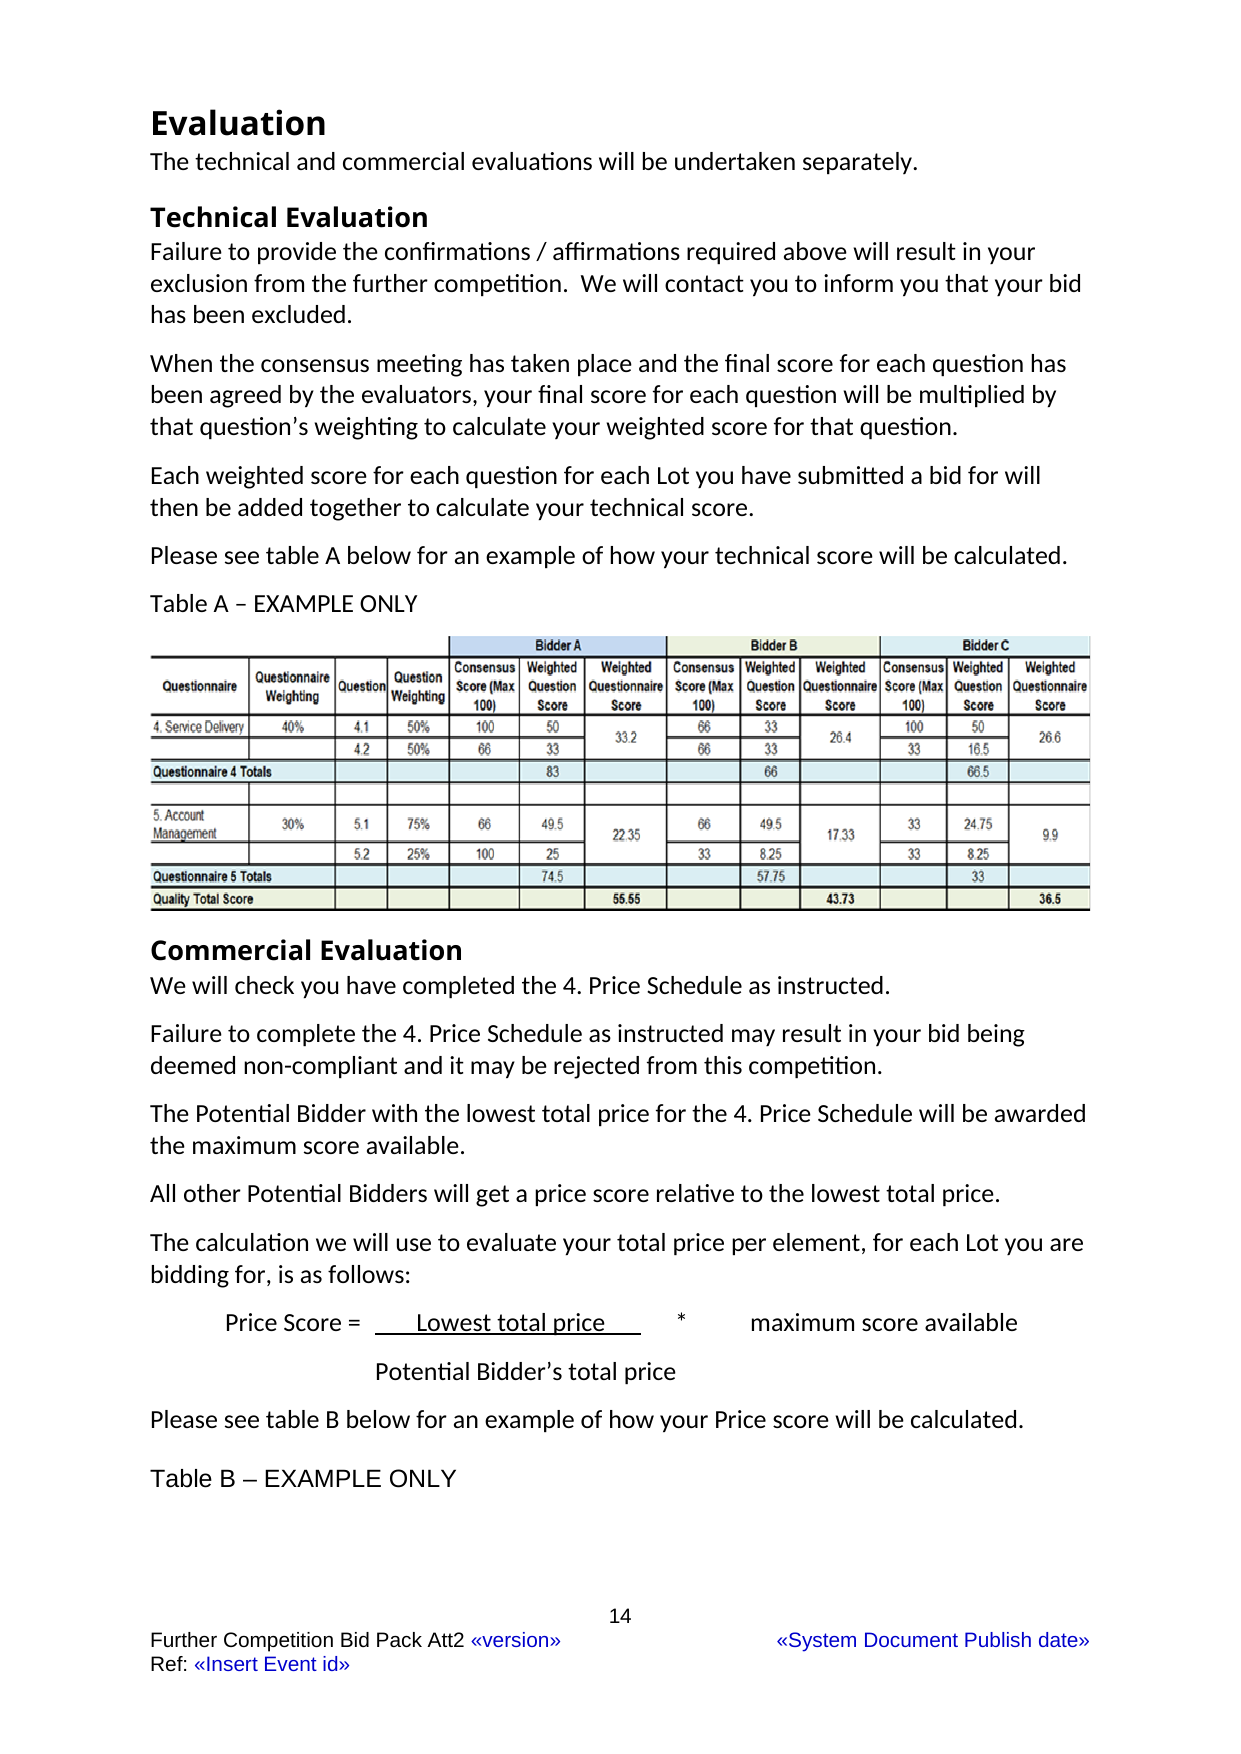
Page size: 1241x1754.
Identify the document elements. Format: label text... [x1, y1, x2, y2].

text Table B – EXAMPLE ONLY [150, 1464, 1084, 1493]
text The Potential Bidder with the lowest total price for the 4. Price Schedule will be awarded the maximum score available. [150, 1097, 1090, 1161]
text When the consensus meeting has taken place and the final score for each question has been agreed by the evaluators, your final score for each question will be multiplied by that question’s weighting to calculate your weighted score for that question. [150, 347, 1090, 442]
subtitle Commercial Evaluation [150, 932, 1090, 969]
text Potential Bidder’s total price [375, 1355, 1090, 1386]
text All other Potential Bidders will get a price score relative to the lowest total price. [150, 1178, 1090, 1209]
text Please see table B below for an example of how your Price score will be calculated. [150, 1403, 1090, 1435]
text Failure to complete the 4. Price Schedule as instructed may result in your bid being deemed non-compliant and it may be rejected from this competition. [150, 1017, 1090, 1081]
text The calculation we will use to evaluate your total price per element, for each Lot you are bidding for, is as follows: [150, 1226, 1090, 1289]
subtitle Technical Evaluation [150, 198, 1090, 235]
picture [150, 636, 1091, 911]
text Table A – EXAMPLE ONLY [150, 587, 1090, 619]
text Please see table A below for an example of how your technical score will be calculated. [150, 539, 1090, 571]
text We will check you have completed the 4. Price Schedule as instructed. [150, 969, 1090, 1001]
subtitle Evaluation [150, 100, 1090, 145]
text Failure to provide the confirmations / affirmations required above will result in your exclusion from the further competition. We will contact you to inform you that your bid has been excluded. [150, 235, 1090, 330]
text Price Score = Lowest total price * maximum score available [225, 1306, 1090, 1338]
text Each weighted score for each question for each Lot you have submitted a bid for will then be added together to calculate your technical score. [150, 459, 1090, 522]
text The technical and commercial evaluations will be undertaken separately. [150, 145, 1090, 177]
